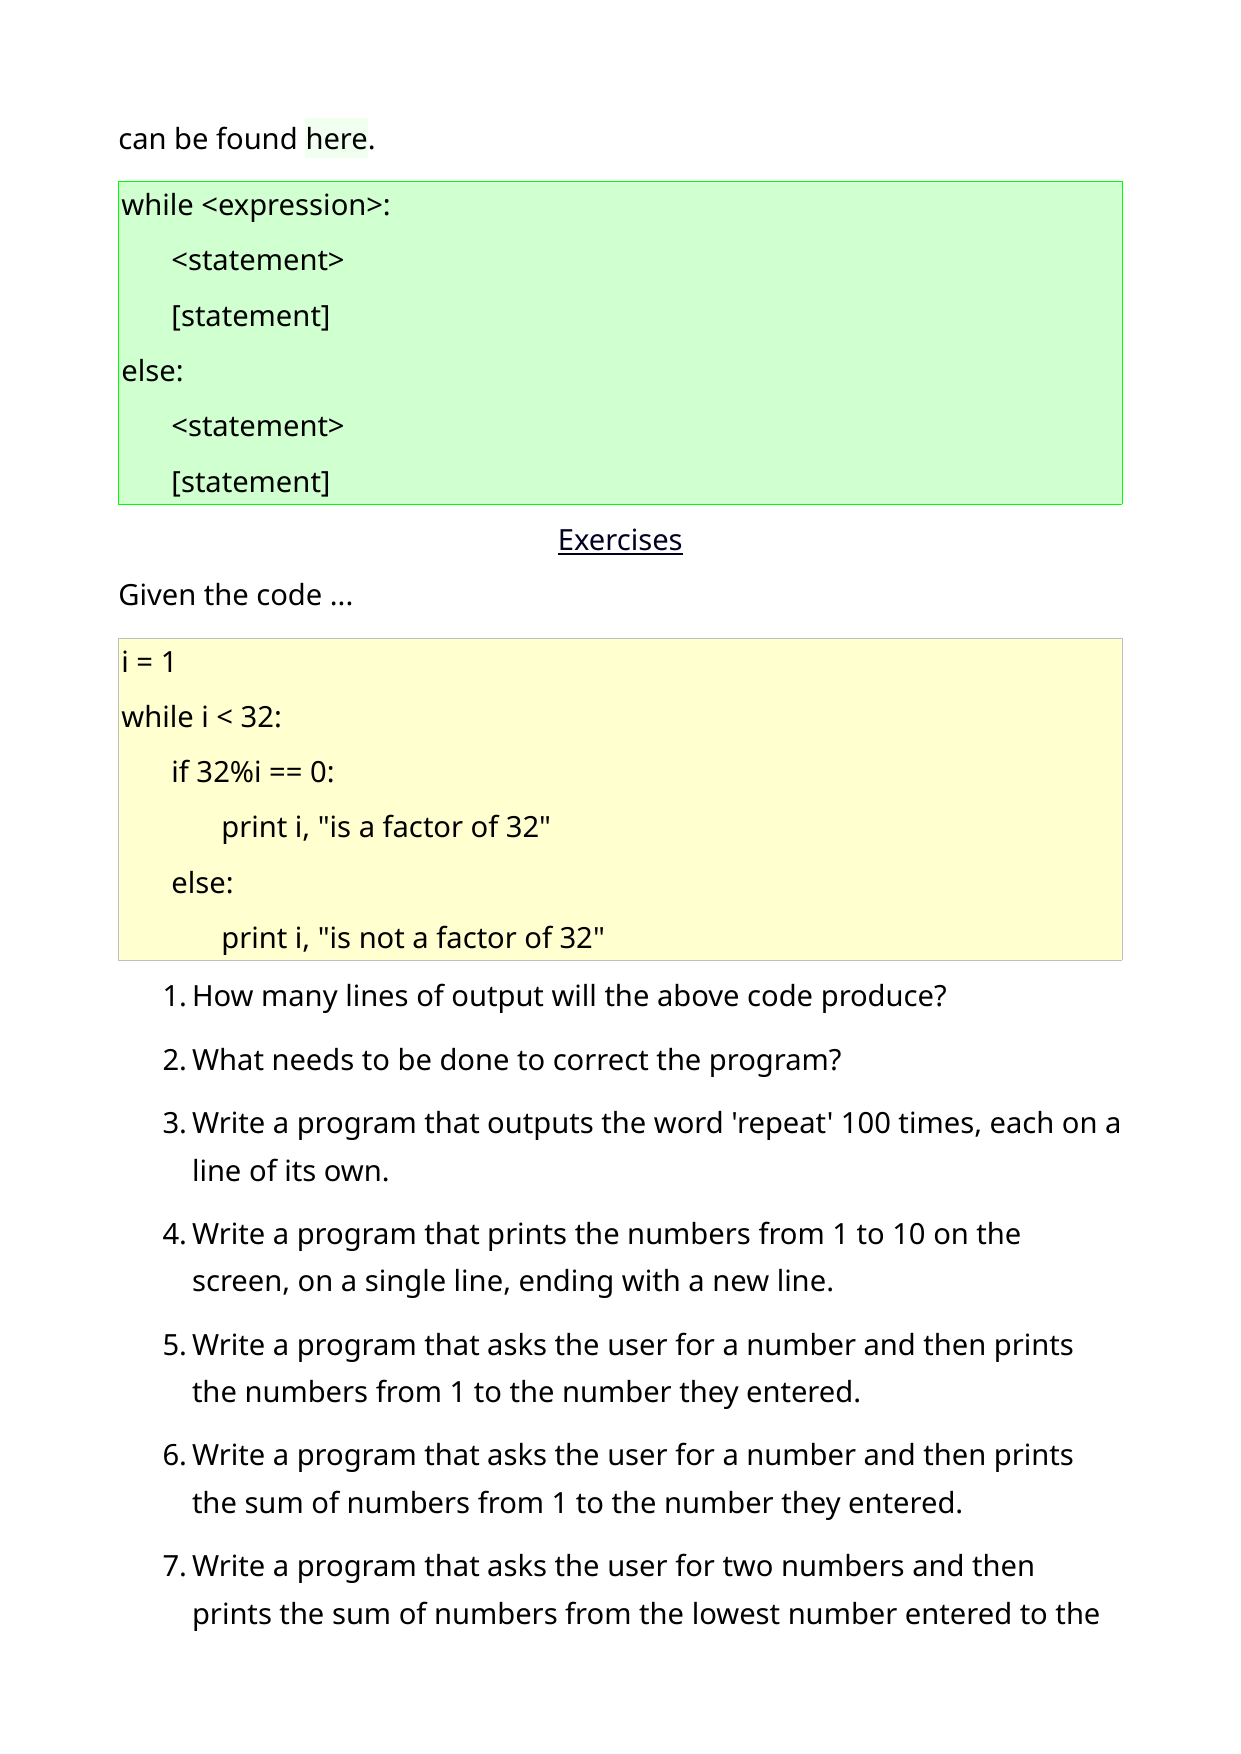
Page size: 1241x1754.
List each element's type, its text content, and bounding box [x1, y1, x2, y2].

text can be found here. [118, 118, 1122, 158]
list Write a program that prints the numbers from 1 to 10 on the screen, on a single line, ending with a new line. [162, 1213, 1122, 1300]
list Write a program that asks the user for two numbers and then prints the sum of numbers from the lowest number entered to the [162, 1546, 1122, 1633]
text <statement> [119, 403, 1122, 445]
text if 32%i == 0: [119, 748, 1122, 791]
text i = 1 [119, 639, 1122, 681]
list Write a program that asks the user for a number and then prints the sum of numbers from 1 to the number they entered. [162, 1435, 1122, 1522]
text [statement] [119, 292, 1122, 335]
text while i < 32: [119, 693, 1122, 736]
text [statement] [119, 458, 1122, 504]
text <statement> [119, 237, 1122, 279]
list Write a program that asks the user for a number and then prints the numbers from 1 to the number they entered. [162, 1324, 1122, 1411]
list What needs to be done to correct the program? [162, 1039, 1122, 1079]
list How many lines of output will the above code produce? [162, 976, 1122, 1015]
text while <expression>: [119, 182, 1122, 224]
subtitle Exercises [118, 519, 1122, 559]
text Given the code ... [118, 574, 1122, 614]
text else: [119, 859, 1122, 902]
text print i, "is not a factor of 32" [119, 914, 1122, 960]
list Write a program that outputs the word 'repeat' 100 times, each on a line of its own. [162, 1102, 1122, 1189]
text print i, "is a factor of 32" [119, 804, 1122, 846]
text else: [119, 347, 1122, 390]
